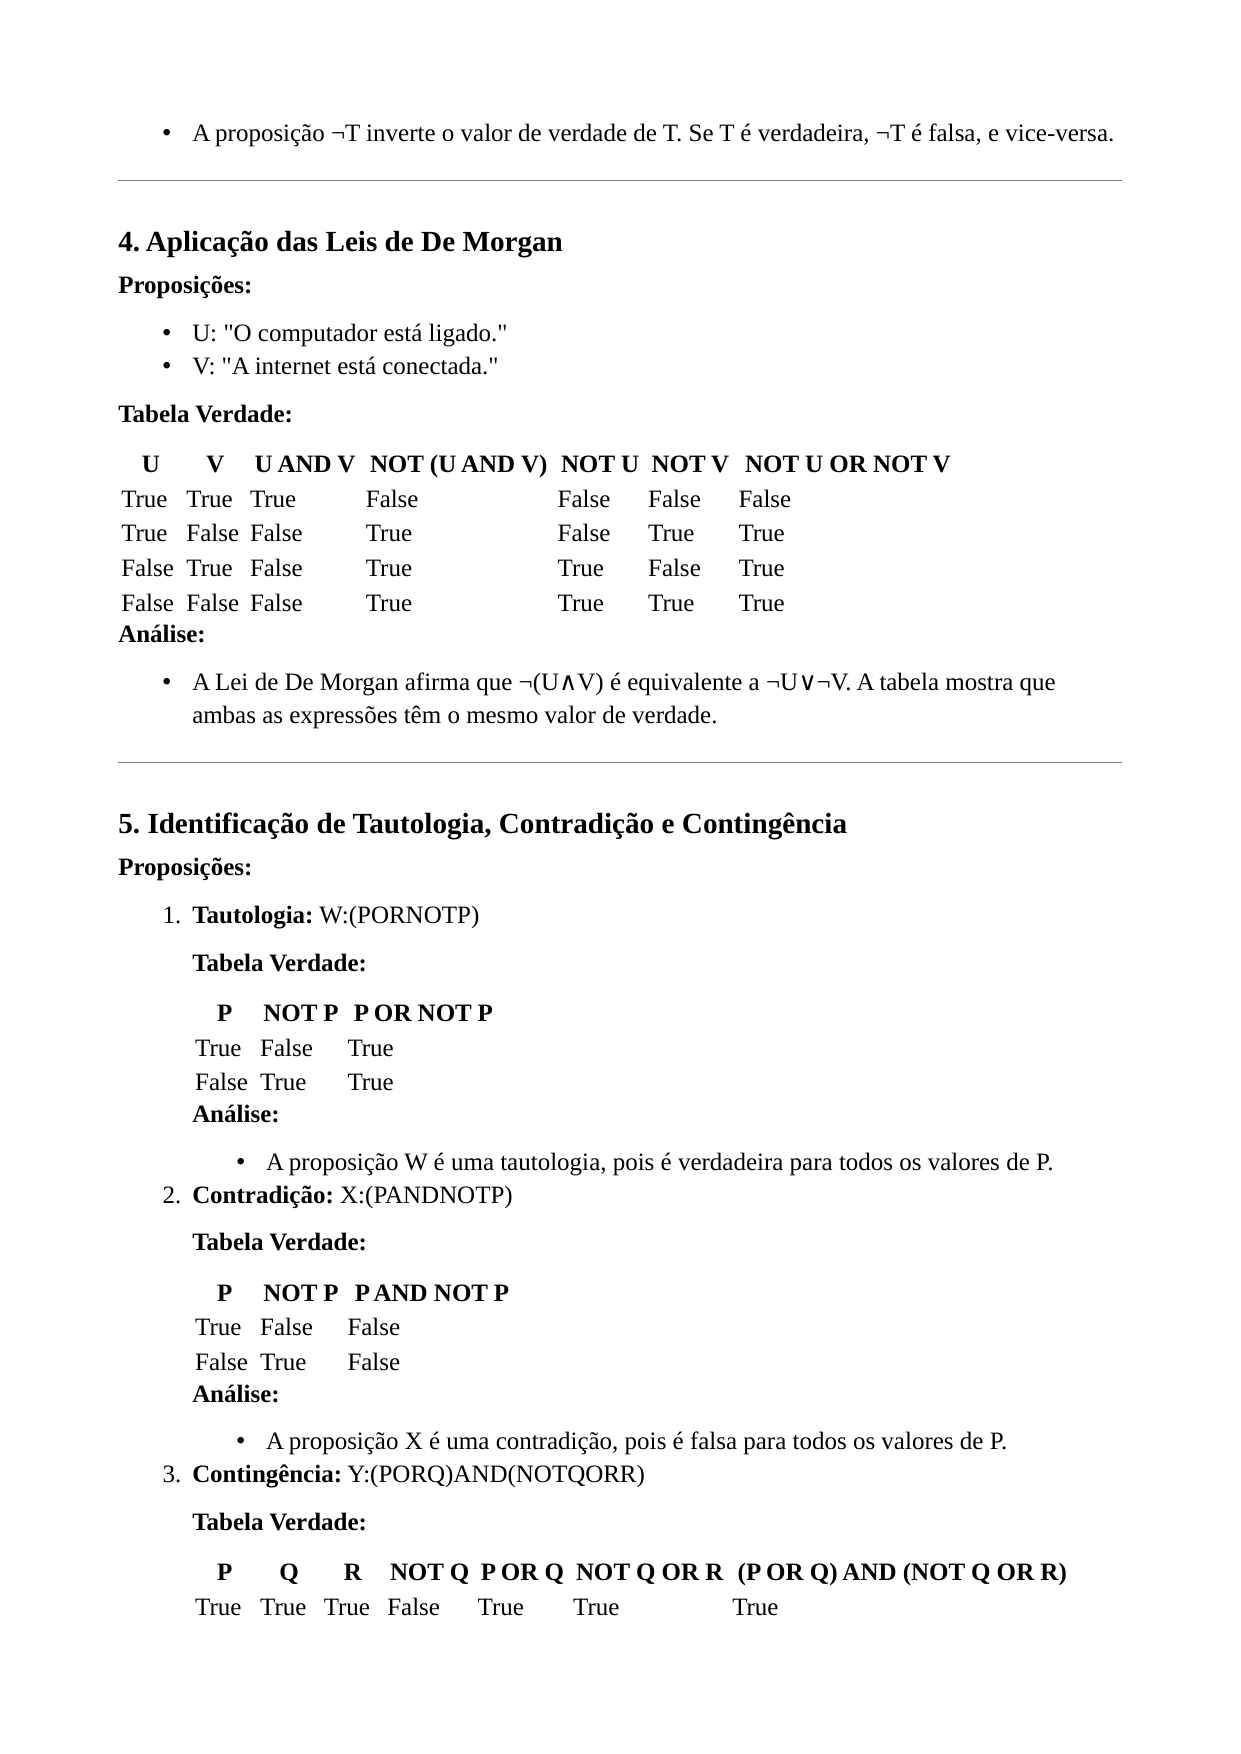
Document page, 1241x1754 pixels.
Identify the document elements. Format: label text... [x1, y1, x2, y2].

table_cell True [247, 481, 363, 516]
table_cell False [384, 1589, 474, 1624]
list Contradição: X:(PANDNOTP) [162, 1180, 1122, 1208]
table_cell True [321, 1589, 384, 1624]
table_header R [321, 1555, 384, 1589]
list A proposição X é uma contradição, pois é falsa para todos os valores de P. [236, 1426, 1122, 1455]
table_cell False [247, 550, 363, 585]
table_cell False [344, 1310, 519, 1344]
table_cell True [555, 585, 645, 619]
table_header Q [257, 1555, 321, 1589]
table_header P OR NOT P [344, 995, 502, 1030]
table_cell True [257, 1589, 321, 1624]
table_cell True [192, 1310, 257, 1344]
list Tabela Verdade: [162, 1227, 1122, 1256]
table_cell False [645, 550, 735, 585]
table_header P [192, 1555, 257, 1589]
table_header NOT P [257, 1275, 344, 1309]
table_cell False [118, 585, 183, 619]
table_cell False [257, 1030, 344, 1064]
table_cell True [645, 516, 735, 550]
table_cell False [183, 516, 247, 550]
table_cell True [257, 1344, 344, 1379]
table_cell True [475, 1589, 570, 1624]
table_header V [183, 446, 247, 481]
table_cell True [118, 516, 183, 550]
table_header (P OR Q) AND (NOT Q OR R) [729, 1555, 1075, 1589]
table_cell False [192, 1344, 257, 1379]
table_cell False [247, 585, 363, 619]
list A proposição ¬T inverte o valor de verdade de T. Se T é verdadeira, ¬T é falsa, e vice-versa. [162, 118, 1122, 147]
table_cell True [645, 585, 735, 619]
table_cell False [555, 516, 645, 550]
table_cell True [257, 1065, 344, 1099]
table_cell True [735, 516, 960, 550]
table_header NOT U OR NOT V [735, 446, 960, 481]
list Contingência: Y:(PORQ)AND(NOTQORR) [162, 1459, 1122, 1488]
list Tautologia: W:(PORNOTP) [162, 900, 1122, 929]
table_cell True [192, 1589, 257, 1624]
table_header U [118, 446, 183, 481]
list A proposição W é uma tautologia, pois é verdadeira para todos os valores de P. [236, 1147, 1122, 1175]
subtitle 4. Aplicação das Leis de De Morgan [118, 224, 1122, 258]
text Proposições: [118, 271, 1122, 299]
table_header NOT Q OR R [570, 1555, 729, 1589]
text Proposições: [118, 852, 1122, 881]
table_cell False [257, 1310, 344, 1344]
table_header NOT V [645, 446, 735, 481]
list U: "O computador está ligado." [162, 318, 1122, 347]
table_cell False [192, 1065, 257, 1099]
table_cell True [363, 550, 554, 585]
text Tabela Verdade: [118, 399, 1122, 428]
table_cell True [183, 550, 247, 585]
table_cell True [192, 1030, 257, 1064]
table_cell False [555, 481, 645, 516]
table_cell False [645, 481, 735, 516]
table_header NOT (U AND V) [363, 446, 554, 481]
table_header P AND NOT P [344, 1275, 519, 1309]
table_header U AND V [247, 446, 363, 481]
table_cell True [735, 550, 960, 585]
table_cell True [570, 1589, 729, 1624]
table_header NOT P [257, 995, 344, 1030]
list Tabela Verdade: [162, 1507, 1122, 1536]
table_cell False [118, 550, 183, 585]
table_cell False [247, 516, 363, 550]
table_header NOT Q [384, 1555, 474, 1589]
table_cell True [118, 481, 183, 516]
table_cell True [729, 1589, 1075, 1624]
table_cell True [735, 585, 960, 619]
subtitle 5. Identificação de Tautologia, Contradição e Contingência [118, 806, 1122, 840]
table_cell False [344, 1344, 519, 1379]
table_cell True [344, 1065, 502, 1099]
table_cell False [183, 585, 247, 619]
list Análise: [162, 1379, 1122, 1407]
table_header P OR Q [475, 1555, 570, 1589]
table_cell True [344, 1030, 502, 1064]
table_cell True [363, 516, 554, 550]
table_cell False [363, 481, 554, 516]
list V: "A internet está conectada." [162, 351, 1122, 380]
list Tabela Verdade: [162, 948, 1122, 976]
table_cell True [555, 550, 645, 585]
list Análise: [162, 1099, 1122, 1128]
table_header P [192, 995, 257, 1030]
text Análise: [118, 619, 1122, 648]
table_cell True [183, 481, 247, 516]
table_cell True [363, 585, 554, 619]
list A Lei de De Morgan afirma que ¬(U∧V) é equivalente a ¬U∨¬V. A tabela mostra que ambas as expressões têm o mesmo valor de verdade. [162, 667, 1122, 729]
table_header NOT U [555, 446, 645, 481]
table_cell False [735, 481, 960, 516]
table_header P [192, 1275, 257, 1309]
